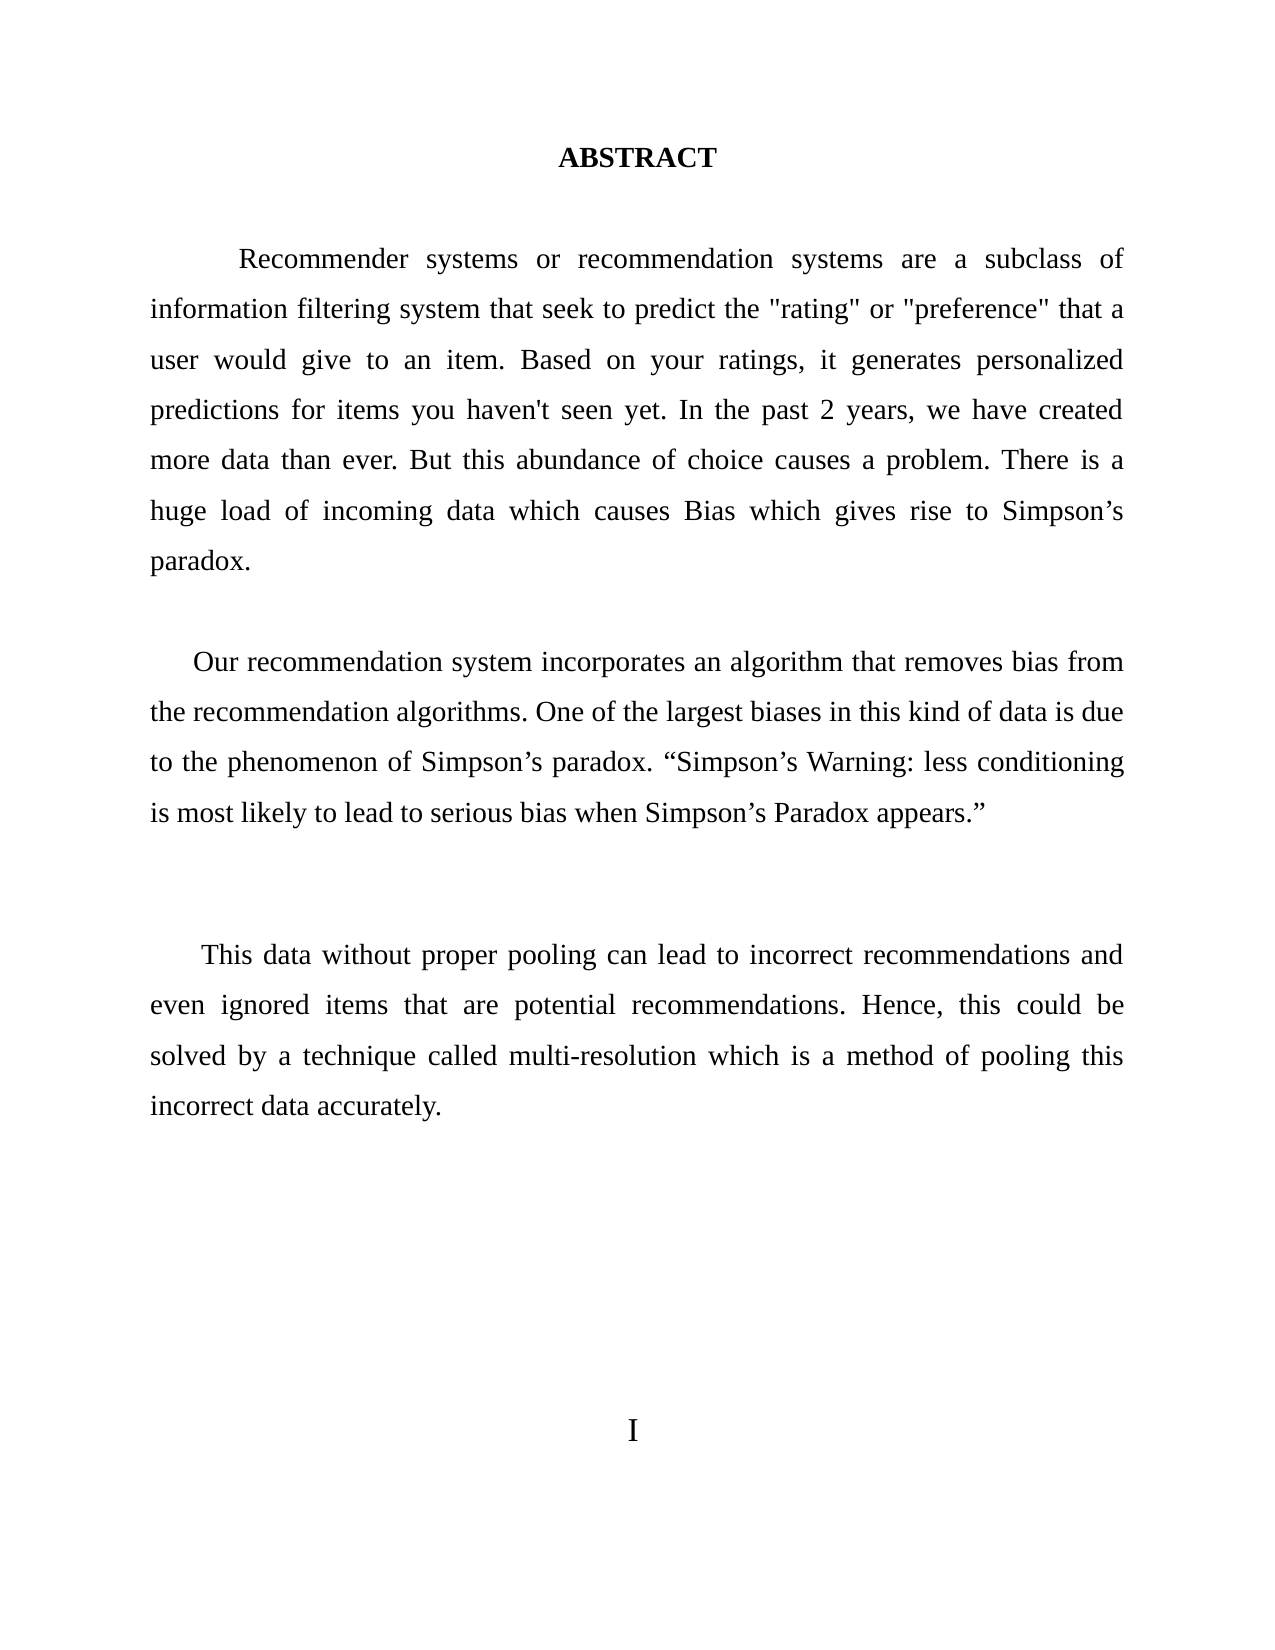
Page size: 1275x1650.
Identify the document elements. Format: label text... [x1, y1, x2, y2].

text This data without proper pooling can lead to incorrect recommendations and even ignored items that are potential recommendations. Hence, this could be solved by a technique called multi-resolution which is a method of pooling this incorrect data accurately. [150, 937, 1125, 1121]
text I [197, 1411, 1069, 1449]
text Recommender systems or recommendation systems are a subclass of information filtering system that seek to predict the "rating" or "preference" that a user would give to an item. Based on your ratings, it generates personalized predictions for items you haven't seen yet. In the past 2 years, we have created more data than ever. But this abundance of choice causes a problem. There is a huge load of incoming data which causes Bias which gives rise to Simpson’s paradox. [150, 241, 1125, 577]
text ABSTRACT [150, 141, 1125, 174]
text Our recommendation system incorporates an algorithm that removes bias from the recommendation algorithms. One of the largest biases in this kind of data is due to the phenomenon of Simpson’s paradox. “Simpson’s Warning: less conditioning is most likely to lead to serious bias when Simpson’s Paradox appears.” [150, 644, 1125, 828]
